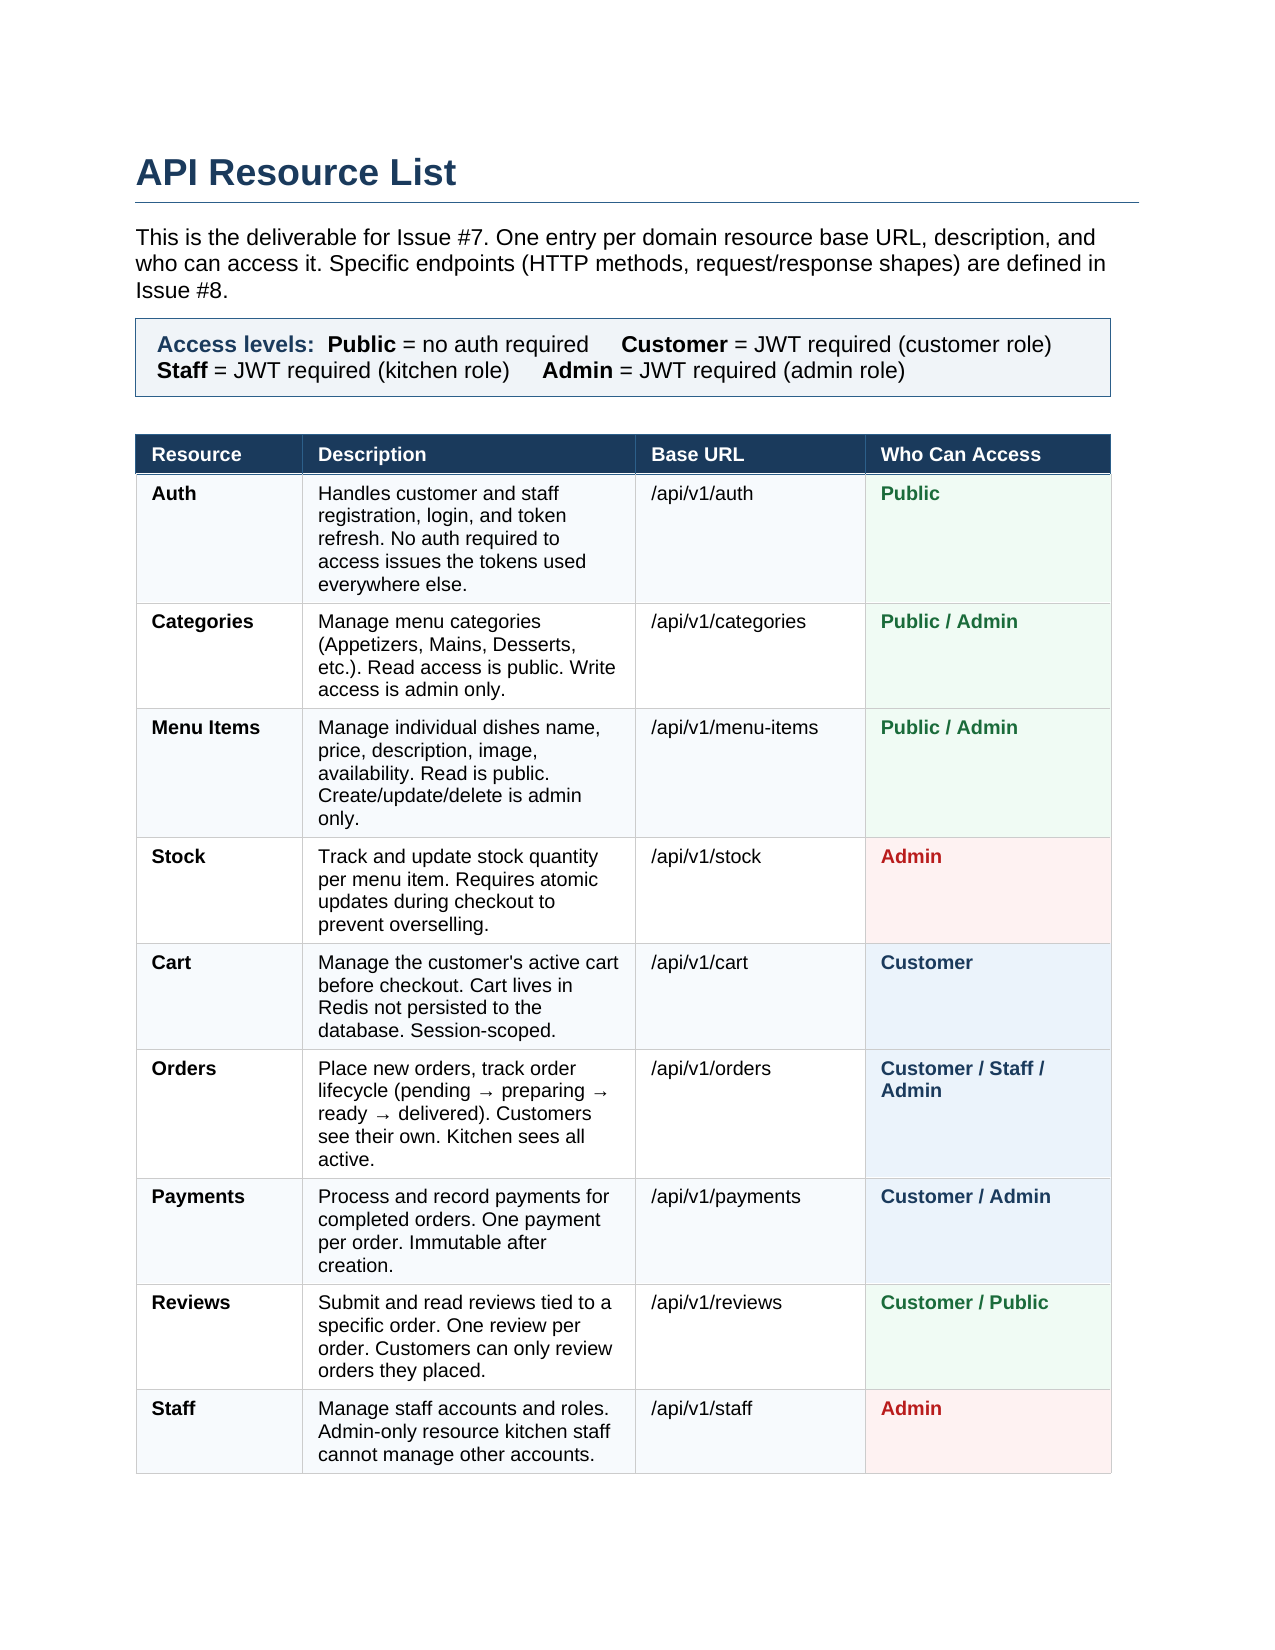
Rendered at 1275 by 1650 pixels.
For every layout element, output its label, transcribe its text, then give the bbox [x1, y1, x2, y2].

table_cell /api/v1/staff [636, 1390, 865, 1473]
table_cell Public / Admin [866, 603, 1111, 708]
text This is the deliverable for Issue #7. One entry per domain resource base URL, description, and who can access it. Specific endpoints (HTTP methods, request/response shapes) are defined in Issue #8. [135, 224, 1139, 303]
table_cell Public [866, 474, 1111, 602]
table_cell Admin [866, 1389, 1111, 1473]
table_cell /api/v1/cart [636, 944, 865, 1049]
table_cell Handles customer and staff registration, login, and token refresh. No auth required to access issues the tokens used everywhere else. [303, 475, 635, 602]
table_header Who Can Access [866, 435, 1110, 473]
table_cell Categories [137, 604, 302, 708]
table_cell Staff [137, 1390, 302, 1473]
table_cell Customer / Staff / Admin [866, 1049, 1111, 1177]
table_cell Cart [137, 944, 302, 1049]
table_cell Manage menu categories (Appetizers, Mains, Desserts, etc.). Read access is public. Write access is admin only. [303, 604, 635, 708]
table_cell /api/v1/menu-items [636, 709, 865, 837]
table_cell /api/v1/reviews [636, 1285, 865, 1389]
table_header Access levels: Public = no auth required Customer = JWT required (customer role) Staff = JWT required (kitchen role) Admin = JWT required (admin role) [136, 319, 1110, 396]
table_cell Manage the customer's active cart before checkout. Cart lives in Redis not persisted to the database. Session-scoped. [303, 944, 635, 1049]
table_cell /api/v1/categories [636, 604, 865, 708]
table_cell Menu Items [137, 709, 302, 837]
table_cell /api/v1/stock [636, 838, 865, 943]
table_cell Process and record payments for completed orders. One payment per order. Immutable after creation. [303, 1179, 635, 1283]
table_cell Auth [137, 475, 302, 602]
table_cell /api/v1/orders [636, 1050, 865, 1177]
table_cell Submit and read reviews tied to a specific order. One review per order. Customers can only review orders they placed. [303, 1285, 635, 1389]
table_cell Customer / Admin [866, 1178, 1111, 1283]
table_cell Reviews [137, 1285, 302, 1389]
table_cell Track and update stock quantity per menu item. Requires atomic updates during checkout to prevent overselling. [303, 838, 635, 943]
table_cell Place new orders, track order lifecycle (pending → preparing → ready → delivered). Customers see their own. Kitchen sees all active. [303, 1050, 635, 1177]
table_header Base URL [636, 435, 865, 473]
table_cell Customer / Public [866, 1284, 1111, 1389]
table_cell Stock [137, 838, 302, 943]
table_cell Manage staff accounts and roles. Admin-only resource kitchen staff cannot manage other accounts. [303, 1390, 635, 1473]
table_cell Manage individual dishes name, price, description, image, availability. Read is public. Create/update/delete is admin only. [303, 709, 635, 837]
table_cell /api/v1/auth [636, 475, 865, 602]
subtitle API Resource List [135, 150, 1139, 202]
table_cell Public / Admin [866, 708, 1111, 837]
table_header Resource [136, 435, 302, 473]
table_cell Admin [866, 837, 1111, 943]
table_cell Customer [866, 943, 1111, 1049]
table_cell Orders [137, 1050, 302, 1177]
table_header Description [303, 435, 635, 473]
table_cell Payments [137, 1179, 302, 1283]
table_cell /api/v1/payments [636, 1179, 865, 1283]
